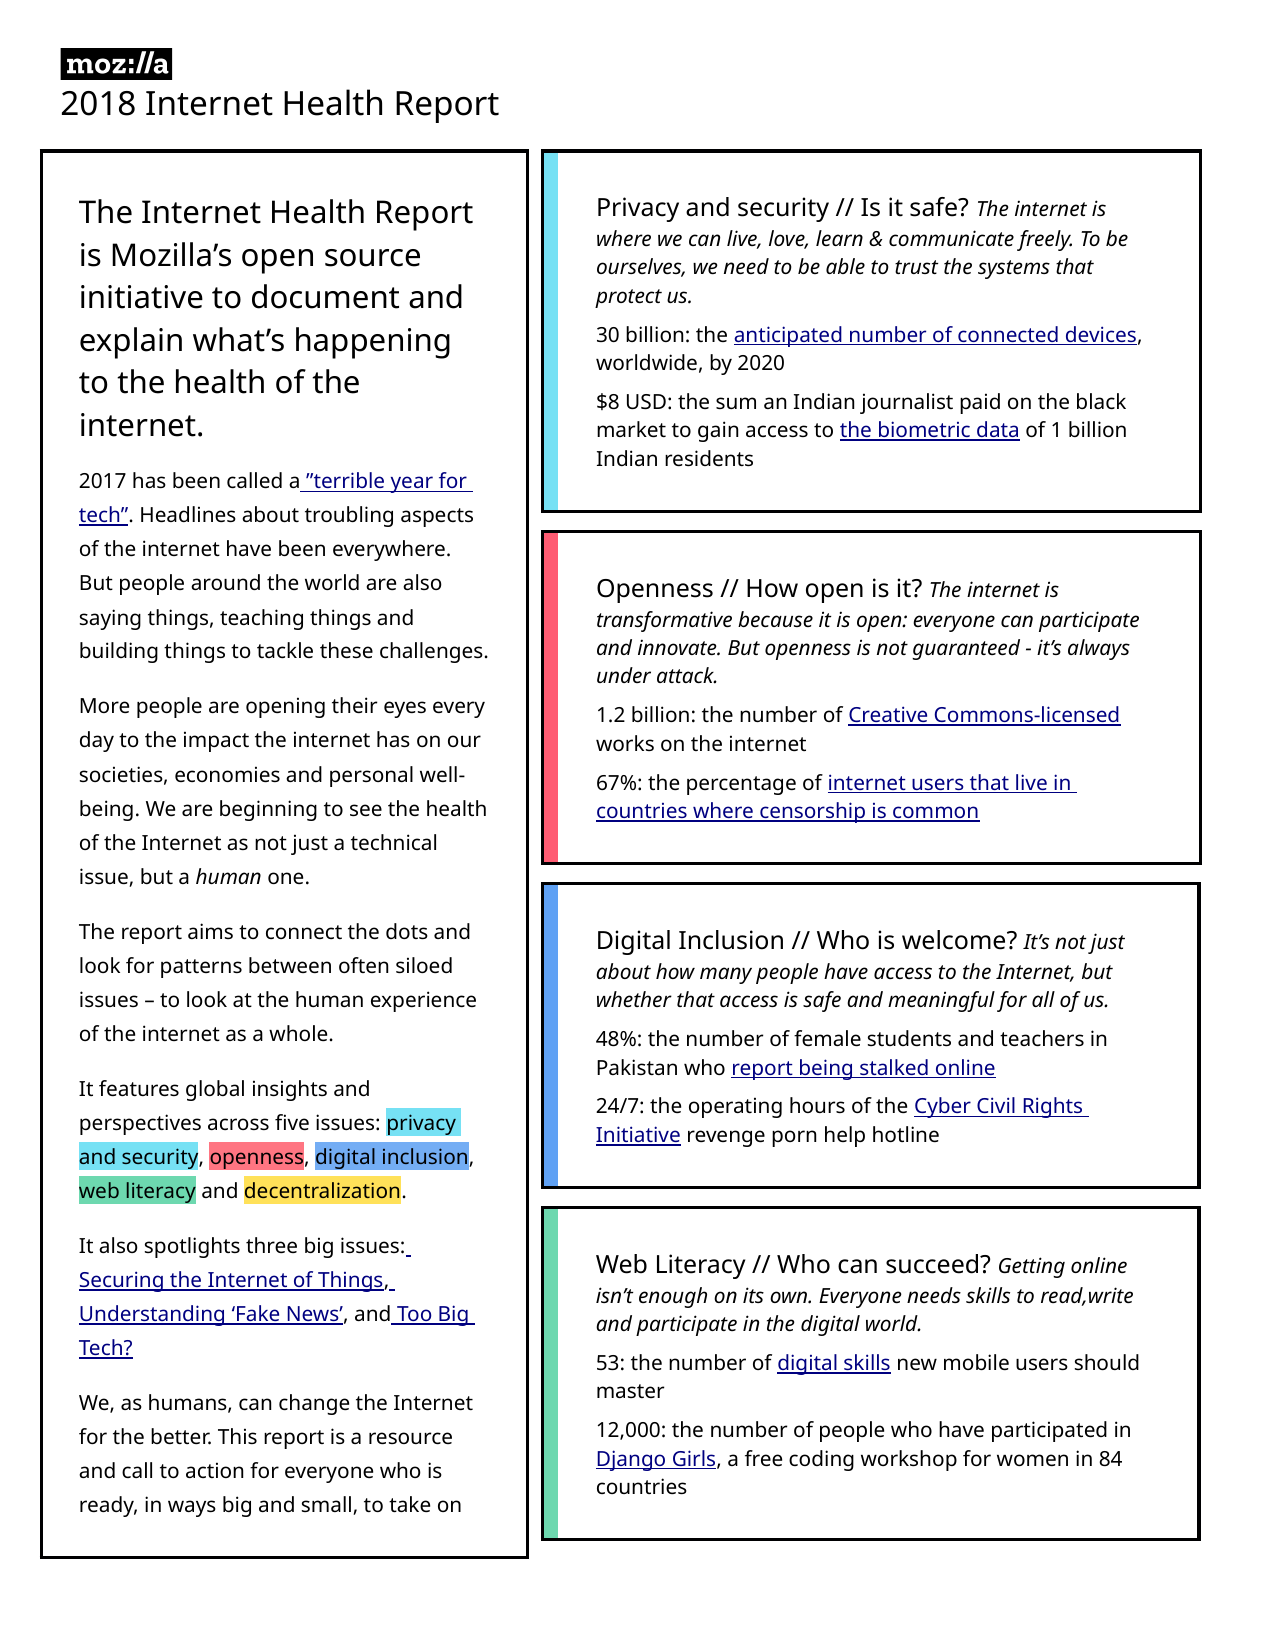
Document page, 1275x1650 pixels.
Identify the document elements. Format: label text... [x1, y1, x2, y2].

table_header [534, 125, 1210, 1567]
table_header Digital Inclusion // Who is welcome? It’s not just about how many people have access to the Internet, but whether that access is safe and meaningful for all of us. 48%: the number of female students and teachers in Pakistan who report being stalked online 24/7: the operating hours of the Cyber Civil Rights Initiative revenge porn help hotline [558, 885, 1197, 1186]
table_header [544, 533, 558, 862]
table_header [544, 885, 558, 1186]
text 2018 Internet Health Report [45, 45, 1230, 125]
table_header The Internet Health Report is Mozilla’s open source initiative to document and explain what’s happening to the health of the internet. 2017 has been called a ”terrible year for tech”. Headlines about troubling aspects of the internet have been everywhere. But people around the world are also saying things, teaching things and building things to tackle these challenges. More people are opening their eyes every day to the impact the internet has on our societies, economies and personal well-being. We are beginning to see the health of the Internet as not just a technical issue, but a human one. The report aims to connect the dots and look for patterns between often siloed issues – to look at the human experience of the internet as a whole. It features global insights and perspectives across five issues: privacy and security, openness, digital inclusion, web literacy and decentralization. It also spotlights three big issues: Securing the Internet of Things, Understanding ‘Fake News’, and Too Big Tech? We, as humans, can change the Internet for the better. This report is a resource and call to action for everyone who is ready, in ways big and small, to take on [43, 153, 526, 1556]
table_header [544, 153, 558, 510]
table_header Privacy and security // Is it safe? The internet is where we can live, love, learn & communicate freely. To be ourselves, we need to be able to trust the systems that protect us. 30 billion: the anticipated number of connected devices, worldwide, by 2020 $8 USD: the sum an Indian journalist paid on the black market to gain access to the biometric data of 1 billion Indian residents [558, 153, 1199, 510]
picture [60, 48, 173, 80]
table_header Openness // How open is it? The internet is transformative because it is open: everyone can participate and innovate. But openness is not guaranteed - it’s always under attack. 1.2 billion: the number of Creative Commons-licensed works on the internet 67%: the percentage of internet users that live in countries where censorship is common [558, 533, 1199, 862]
table_header [34, 125, 534, 1567]
table_header [544, 1209, 558, 1538]
table_header Web Literacy // Who can succeed? Getting online isn’t enough on its own. Everyone needs skills to read,write and participate in the digital world. 53: the number of digital skills new mobile users should master 12,000: the number of people who have participated in Django Girls, a free coding workshop for women in 84 countries [558, 1209, 1197, 1538]
